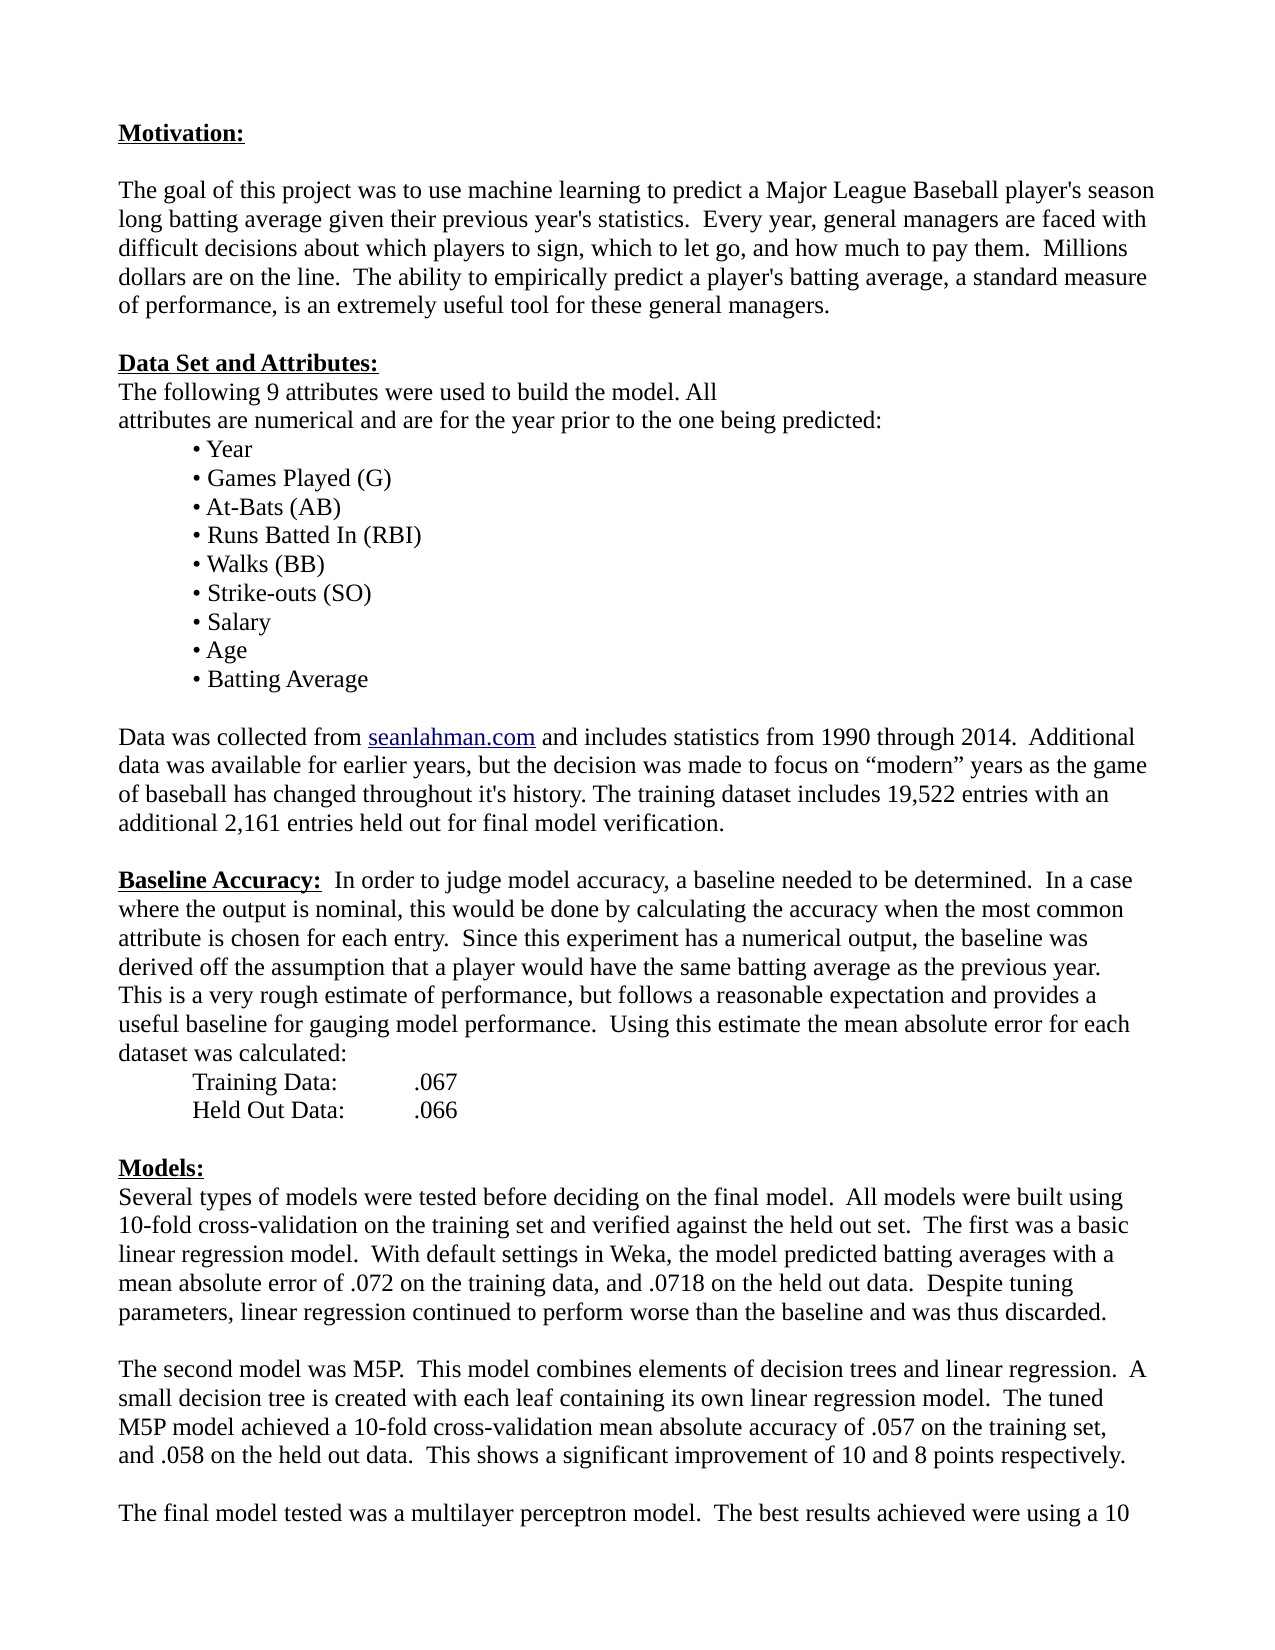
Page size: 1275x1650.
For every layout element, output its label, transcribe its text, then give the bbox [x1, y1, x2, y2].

text attributes are numerical and are for the year prior to the one being predicted: [118, 406, 1157, 434]
text Data was collected from seanlahman.com and includes statistics from 1990 through 2014. Additional data was available for earlier years, but the decision was made to focus on “modern” years as the game of baseball has changed throughout it's history. The training dataset includes 19,522 entries with an additional 2,161 entries held out for final model verification. [118, 722, 1157, 837]
text Motivation: [118, 118, 1157, 147]
text Held Out Data: .066 [118, 1096, 1157, 1124]
text • Games Played (G) [118, 463, 1157, 492]
text Several types of models were tested before deciding on the final model. All models were built using 10-fold cross-validation on the training set and verified against the held out set. The first was a basic linear regression model. With default settings in Weka, the model predicted batting averages with a mean absolute error of .072 on the training data, and .0718 on the held out data. Despite tuning parameters, linear regression continued to perform worse than the baseline and was thus discarded. [118, 1182, 1157, 1326]
text The second model was M5P. This model combines elements of decision trees and linear regression. A small decision tree is created with each leaf containing its own linear regression model. The tuned M5P model achieved a 10-fold cross-validation mean absolute accuracy of .057 on the training set, and .058 on the held out data. This shows a significant improvement of 10 and 8 points respectively. [118, 1354, 1157, 1469]
text • Walks (BB) [118, 549, 1157, 578]
text The goal of this project was to use machine learning to predict a Major League Baseball player's season long batting average given their previous year's statistics. Every year, general managers are faced with difficult decisions about which players to sign, which to let go, and how much to pay them. Millions dollars are on the line. The ability to empirically predict a player's batting average, a standard measure of performance, is an extremely useful tool for these general managers. [118, 176, 1157, 319]
text • Runs Batted In (RBI) [118, 521, 1157, 549]
text • Year [118, 434, 1157, 463]
text • Age [118, 636, 1157, 664]
text • Salary [118, 607, 1157, 636]
text The final model tested was a multilayer perceptron model. The best results achieved were using a 10 [118, 1498, 1157, 1527]
text • Batting Average [118, 664, 1157, 693]
text Baseline Accuracy: In order to judge model accuracy, a baseline needed to be determined. In a case where the output is nominal, this would be done by calculating the accuracy when the most common attribute is chosen for each entry. Since this experiment has a numerical output, the baseline was derived off the assumption that a player would have the same batting average as the previous year. This is a very rough estimate of performance, but follows a reasonable expectation and provides a useful baseline for gauging model performance. Using this estimate the mean absolute error for each dataset was calculated: [118, 866, 1157, 1067]
text The following 9 attributes were used to build the model. All [118, 377, 1157, 406]
text Models: [118, 1153, 1157, 1182]
text Data Set and Attributes: [118, 348, 1157, 377]
text Training Data: .067 [118, 1067, 1157, 1096]
text • At-Bats (AB) [118, 492, 1157, 521]
text • Strike-outs (SO) [118, 578, 1157, 607]
